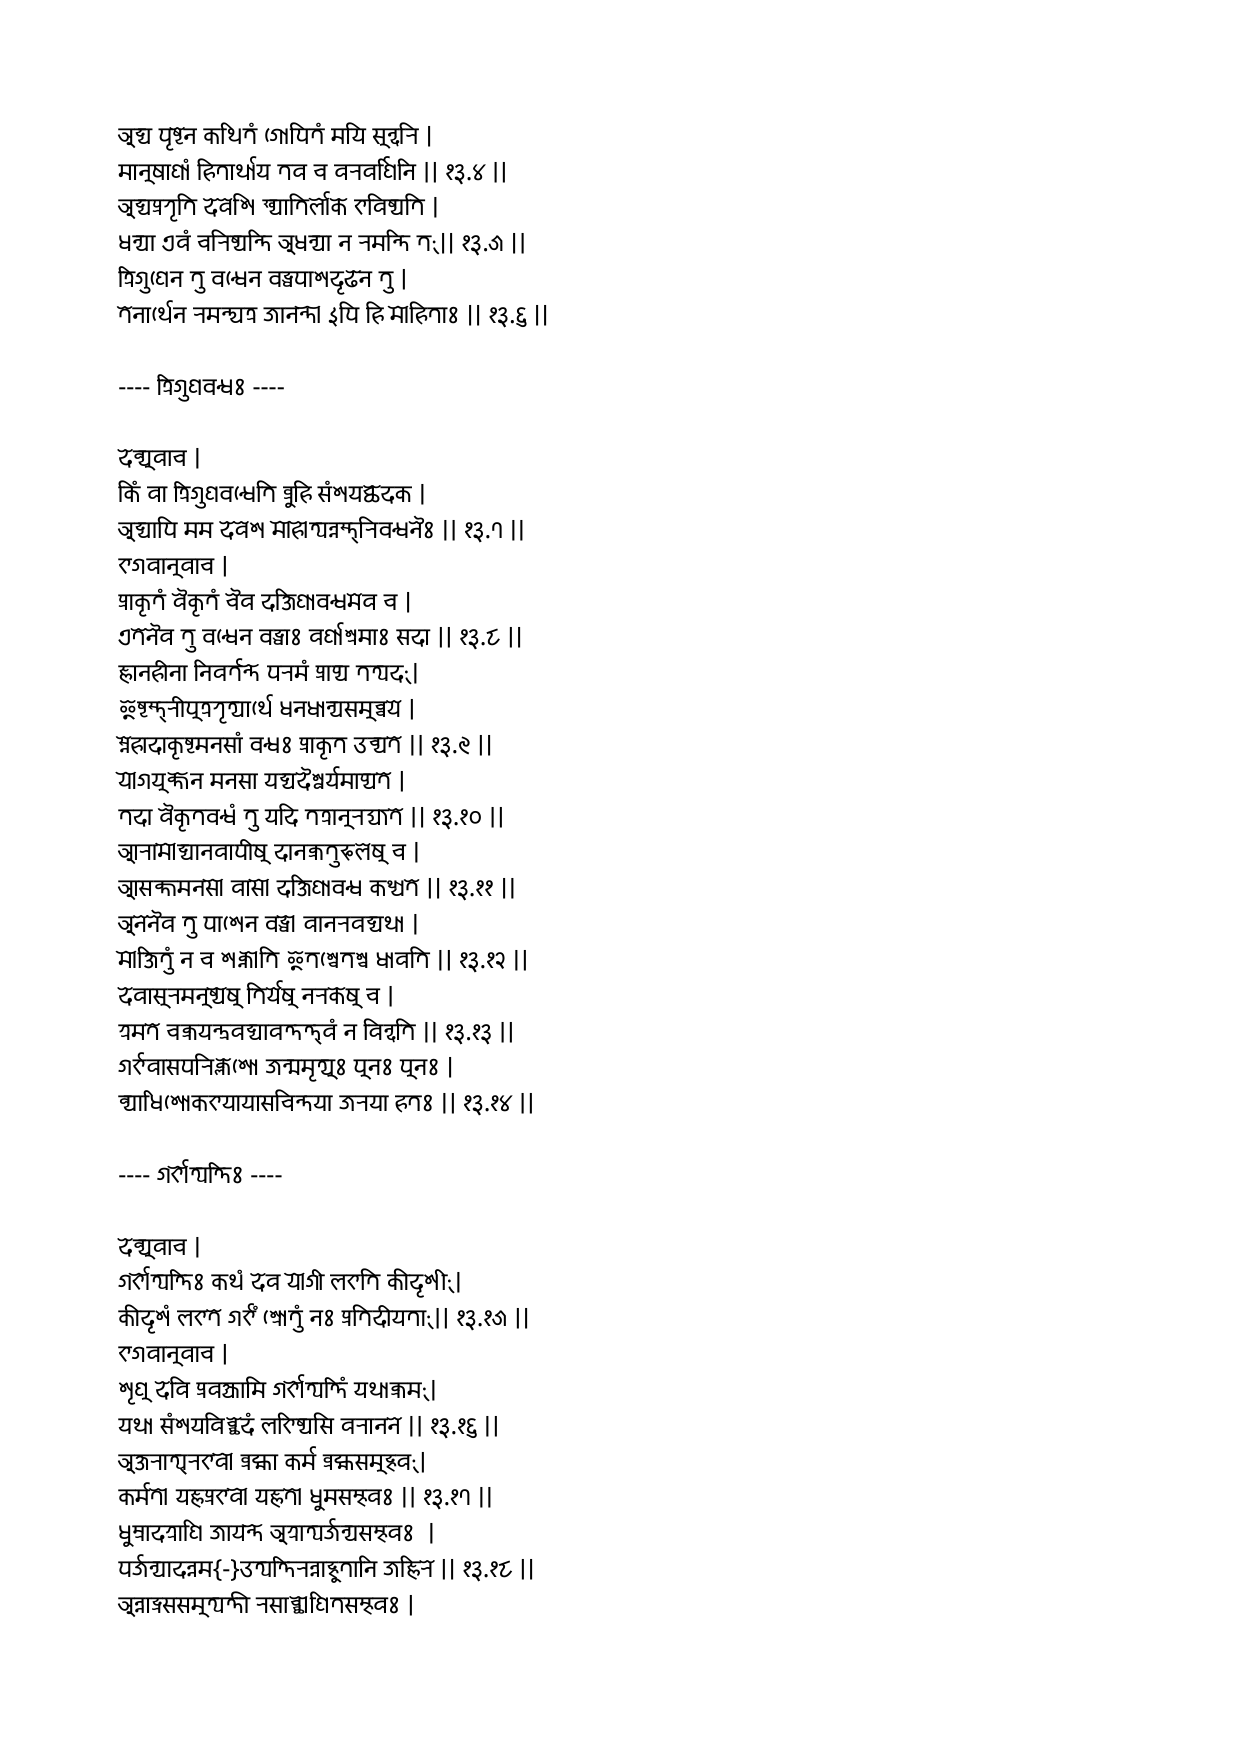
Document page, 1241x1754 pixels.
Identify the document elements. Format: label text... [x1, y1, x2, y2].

text 𑐢𑐹𑐩𑑂𑐬𑐵𑐡𑐨𑑂𑐬𑐵𑐞𑐶 𑐖𑐵𑐫𑐣𑑂𑐟𑐾 𑐀𑐨𑑂𑐬𑐵𑐟𑑂𑐥𑐬𑑂𑐖𑐣𑑂𑐫𑐳𑐩𑑂𑐨𑐰𑑅 𑑋 [118, 1516, 1122, 1551]
text 𑐊𑐟𑐾𑐣𑐿𑐰 𑐟𑐸 𑐧𑐣𑑂𑐢𑐾𑐣 𑐧𑐡𑑂𑐢𑐵𑑅 𑐰𑐬𑑂𑐞𑐵𑐱𑑂𑐬𑐩𑐵𑑅 𑐳𑐡𑐵 𑑋𑑋 𑑑𑑓.𑑘 𑑋𑑋 [118, 620, 1122, 656]
text 𑐱𑐺𑐞𑐸 𑐡𑐾𑐰𑐶 𑐥𑑂𑐬𑐰𑐎𑑂𑐲𑑂𑐫𑐵𑐩𑐶 𑐐𑐬𑑂𑐨𑑀𑐟𑑂𑐥𑐟𑑂𑐟𑐶𑑄 𑐫𑐠𑐵𑐎𑑂𑐬𑐩𑑈𑑋 [118, 1372, 1122, 1408]
text 𑐎𑐬𑑂𑐩𑐟𑑀 𑐫𑐖𑑂𑐘𑐥𑑂𑐬𑐨𑐰𑑀 𑐫𑐖𑑂𑐘𑐟𑑀 𑐢𑐹𑐩𑐳𑐩𑑂𑐨𑐰𑑅 𑑋𑑋 𑑑𑑓.𑑑𑑗 𑑋𑑋 [118, 1480, 1122, 1516]
text 𑐥𑑂𑐬𑐵𑐎𑐺𑐟𑑄 𑐰𑐿𑐎𑐺𑐟𑑄 𑐔𑐿𑐰 𑐡𑐎𑑂𑐲𑐶𑐞𑐵𑐧𑐣𑑂𑐢𑐩𑐾𑐰 𑐔 𑑋 [118, 584, 1122, 620]
text 𑐡𑐾𑐰𑑂𑐫𑐸𑐰𑐵𑐔 𑑋 [118, 1229, 1122, 1265]
text 𑐳𑑂𑐣𑐾𑐴𑐵𑐡𑐵𑐎𑐺𑐲𑑂𑐚𑐩𑐣𑐳𑐵𑑄 𑐧𑐣𑑂𑐢𑑅 𑐥𑑂𑐬𑐵𑐎𑐺𑐟 𑐄𑐔𑑂𑐫𑐟𑐾 𑑋𑑋 𑑑𑑓.𑑙 𑑋𑑋 [118, 727, 1122, 763]
text 𑐩𑐵𑐣𑐸𑐲𑐵𑐞𑐵𑑄 𑐴𑐶𑐟𑐵𑐬𑑂𑐠𑐵𑐫 𑐟𑐰 𑐔 𑐰𑐬𑐰𑐬𑑂𑐞𑐶𑐣𑐶 𑑋𑑋 𑑑𑑓.𑑔 𑑋𑑋 [118, 154, 1122, 190]
text 𑐥𑐬𑑂𑐖𑐣𑑂𑐫𑐵𑐡𑐣𑑂𑐣𑐩{-}𑐄𑐟𑑂𑐥𑐟𑑂𑐟𑐶𑐬𑐣𑑂𑐣𑐵𑐡𑑂𑐨𑐹𑐟𑐵𑐣𑐶 𑐖𑐖𑑂𑐘𑐶𑐬𑐾 𑑋𑑋 𑑑𑑓.𑑑𑑘 𑑋𑑋 [118, 1551, 1122, 1587]
text 𑐐𑐬𑑂𑐨𑐰𑐵𑐳𑐥𑐬𑐶𑐎𑑂𑐮𑐾𑐱𑑀 𑐖𑐣𑑂𑐩𑐩𑐺𑐟𑑂𑐫𑐸𑑅 𑐥𑐸𑐣𑑅 𑐥𑐸𑐣𑑅 𑑋 [118, 1050, 1122, 1086]
text 𑐀𑐎𑑂𑐲𑐬𑐵𑐟𑑂𑐥𑑂𑐬𑐨𑐰𑑀 𑐧𑑂𑐬𑐴𑑂𑐩𑐵 𑐎𑐬𑑂𑐩 𑐧𑑂𑐬𑐴𑑂𑐩𑐳𑐩𑐸𑐡𑑂𑐨𑐰𑑈𑑋 [118, 1444, 1122, 1480]
text ---- 𑐐𑐬𑑂𑐨𑑀𑐟𑑂𑐥𑐟𑑂𑐟𑐶𑑅 ---- [118, 1157, 1122, 1193]
text 𑐨𑑂𑐬𑐩𑐟𑐾 𑐔𑐎𑑂𑐬𑐫𑐣𑑂𑐟𑑂𑐬𑐰𑐡𑑂𑐫𑐵𑐰𑐟𑑂𑐟𑐟𑑂𑐟𑑂𑐰𑑄 𑐣 𑐰𑐶𑐣𑑂𑐡𑐟𑐶 𑑋𑑋 𑑑𑑓.𑑑𑑓 𑑋𑑋 [118, 1014, 1122, 1050]
text 𑐖𑑂𑐘𑐵𑐣𑐴𑐷𑐣𑐵 𑐣𑐶𑐰𑐬𑑂𑐟𑐣𑑂𑐟𑐾 𑐥𑐬𑐩𑑄 𑐥𑑂𑐬𑐵𑐥𑑂𑐫 𑐟𑐟𑑂𑐥𑐡𑑈𑑋 [118, 656, 1122, 691]
text 𑐎𑐶𑑄 𑐰𑐵 𑐟𑑂𑐬𑐶𑐐𑐸𑐞𑐧𑐣𑑂𑐢𑐾𑐟𑐶 𑐧𑑂𑐬𑐹𑐴𑐶 𑐳𑑄𑐱𑐫𑐕𑐾𑐡𑐎 𑑋 [118, 476, 1122, 512]
text 𑐂𑐲𑑂𑐚𑐳𑑂𑐟𑑂𑐬𑐷𑐥𑐸𑐟𑑂𑐬𑐨𑐺𑐟𑑂𑐫𑐵𑐬𑑂𑐠𑐾 𑐢𑐣𑐢𑐵𑐣𑑂𑐫𑐳𑐩𑐸𑐔𑑂𑐔𑐫𑐾 𑑋 [118, 691, 1122, 727]
text 𑐡𑐾𑐰𑐵𑐳𑐸𑐬𑐩𑐣𑐸𑐲𑑂𑐫𑐾𑐲𑐸 𑐟𑐶𑐬𑑂𑐫𑐾𑐲𑐸 𑐣𑐬𑐎𑐾𑐲𑐸 𑐔 𑑋 [118, 978, 1122, 1014]
text 𑐩𑑀𑐎𑑂𑐲𑐶𑐟𑐸𑑄 𑐣 𑐔 𑐱𑐎𑑂𑐣𑑀𑐟𑐶 𑐂𑐟𑐱𑑂𑐔𑐾𑐟𑐱𑑂𑐔 𑐢𑐵𑐰𑐟𑐶 𑑋𑑋 𑑑𑑓.𑑑𑑒 𑑋𑑋 [118, 942, 1122, 978]
text 𑐀𑐡𑑂𑐫𑐵𑐥𑐶 𑐩𑐩 𑐡𑐾𑐰𑐾𑐱 𑐩𑑀𑐴𑑀𑐟𑑂𑐥𑐣𑑂𑐣𑐳𑑂𑐟𑑂𑐬𑐶𑐧𑐣𑑂𑐢𑐣𑐿𑑅 𑑋𑑋 𑑑𑑓.𑑗 𑑋𑑋 [118, 512, 1122, 548]
text 𑐨𑐐𑐰𑐵𑐣𑐸𑐰𑐵𑐔 𑑋 [118, 548, 1122, 584]
text 𑐐𑐬𑑂𑐨𑑀𑐟𑑂𑐥𑐟𑑂𑐟𑐶𑑅 𑐎𑐠𑑄 𑐡𑐾𑐰 𑐫𑑀𑐐𑐷 𑐮𑐨𑐟𑐶 𑐎𑐷𑐡𑐺𑐱𑐷𑑈𑑋 [118, 1265, 1122, 1301]
text 𑐎𑐷𑐡𑐺𑐱𑑄 𑐮𑐨𑐟𑐾 𑐐𑐬𑑂𑐨𑑄 𑐱𑑂𑐬𑑀𑐟𑐸𑑄 𑐣𑑅 𑐥𑑂𑐬𑐟𑐶𑐡𑐷𑐫𑐟𑐵𑑈𑑋𑑋 𑑑𑑓.𑑑𑑕 𑑋𑑋 [118, 1301, 1122, 1336]
text 𑐰𑑂𑐫𑐵𑐢𑐶𑐱𑑀𑐎𑐨𑐫𑐵𑐫𑐵𑐳𑐔𑐶𑐣𑑂𑐟𑐫𑐵 𑐖𑐬𑐫𑐵 𑐴𑐟𑑅 𑑋𑑋 𑑑𑑓.𑑑𑑔 𑑋𑑋 [118, 1086, 1122, 1121]
text 𑐟𑐡𑐵 𑐰𑐿𑐎𑐺𑐟𑐧𑐣𑑂𑐢𑑄 𑐟𑐸 𑐫𑐡𑐶 𑐟𑐟𑑂𑐬𑐵𑐣𑐸𑐬𑐖𑑂𑐫𑐟𑐾 𑑋𑑋 𑑑𑑓.𑑑𑑐 𑑋𑑋 [118, 799, 1122, 835]
text 𑐀𑐡𑑂𑐫𑐥𑑂𑐬𑐨𑐺𑐟𑐶 𑐡𑐾𑐰𑐾𑐱𑐶 𑐏𑑂𑐫𑐵𑐟𑐶𑐬𑑂𑐮𑑀𑐎𑐾 𑐨𑐰𑐶𑐲𑑂𑐫𑐟𑐶 𑑋 [118, 190, 1122, 226]
text 𑐀𑐡𑑂𑐫 𑐥𑐺𑐲𑑂𑐚𑐾𑐣 𑐎𑐠𑐶𑐟𑑄 𑐐𑑀𑐥𑐶𑐟𑑄 𑐩𑐫𑐶 𑐳𑐸𑐣𑑂𑐡𑐬𑐶 𑑋 [118, 118, 1122, 154]
text 𑐁𑐬𑐵𑐩𑑀𑐡𑑂𑐫𑐵𑐣𑐰𑐵𑐥𑐷𑐲𑐸 𑐡𑐵𑐣𑐎𑑂𑐬𑐟𑐸𑐦𑐮𑐾𑐲𑐸 𑐔 𑑋 [118, 835, 1122, 871]
text 𑐟𑑂𑐬𑐶𑐐𑐸𑐞𑐾𑐣 𑐟𑐸 𑐧𑐣𑑂𑐢𑐾𑐣 𑐧𑐡𑑂𑐢𑐥𑐵𑐱𑐡𑐺𑐝𑐾𑐣 𑐟𑐸 𑑋 [118, 261, 1122, 297]
text ---- 𑐟𑑂𑐬𑐶𑐐𑐸𑐞𑐧𑐣𑑂𑐢𑑅 ---- [118, 369, 1122, 405]
text 𑐫𑑀𑐐𑐫𑐸𑐎𑑂𑐟𑐾𑐣 𑐩𑐣𑐳𑐵 𑐫𑐡𑑂𑐫𑐡𑐿𑐱𑑂𑐰𑐬𑑂𑐫𑐩𑐵𑐥𑑂𑐫𑐟𑐾 𑑋 [118, 763, 1122, 799]
text 𑐫𑐠𑐵 𑐳𑑄𑐱𑐫𑐰𑐶𑐔𑑂𑐕𑐾𑐡𑑄 𑐮𑐨𑐶𑐲𑑂𑐫𑐳𑐶 𑐰𑐬𑐵𑐣𑐣𑐾 𑑋𑑋 𑑑𑑓.𑑑𑑖 𑑋𑑋 [118, 1408, 1122, 1444]
text 𑐁𑐳𑐎𑑂𑐟𑐩𑐣𑐳𑑀 𑐰𑐵𑐳𑑀 𑐡𑐎𑑂𑐲𑐶𑐞𑐵𑐧𑐣𑑂𑐢 𑐎𑐠𑑂𑐫𑐟𑐾 𑑋𑑋 𑑑𑑓.𑑑𑑑 𑑋𑑋 [118, 871, 1122, 906]
text 𑐟𑐾𑐣𑐵𑐬𑑂𑐠𑐾𑐣 𑐬𑐩𑐣𑑂𑐟𑑂𑐫𑐟𑑂𑐬 𑐖𑐵𑐣𑐣𑑂𑐟𑑀 𑑇𑐥𑐶 𑐴𑐶 𑐩𑑀𑐴𑐶𑐟𑐵𑑅 𑑋𑑋 𑑑𑑓.𑑖 𑑋𑑋 [118, 297, 1122, 333]
text 𑐢𑐣𑑂𑐫𑐵 𑐊𑐰𑑄 𑐔𑐬𑐶𑐲𑑂𑐫𑐣𑑂𑐟𑐶 𑐀𑐢𑐣𑑂𑐫𑐵 𑐣 𑐬𑐩𑐣𑑂𑐟𑐶 𑐟𑑈𑑋𑑋 𑑑𑑓.𑑕 𑑋𑑋 [118, 226, 1122, 261]
text 𑐀𑐣𑐾𑐣𑐿𑐰 𑐟𑐸 𑐥𑐵𑐱𑐾𑐣 𑐧𑐡𑑂𑐢𑑀 𑐰𑐵𑐣𑐬𑐰𑐡𑑂𑐫𑐠𑐵 𑑋 [118, 906, 1122, 942]
text 𑐨𑐐𑐰𑐵𑐣𑐸𑐰𑐵𑐔 𑑋 [118, 1336, 1122, 1372]
text 𑐡𑐾𑐰𑑂𑐫𑐸𑐰𑐵𑐔 𑑋 [118, 441, 1122, 476]
text 𑐀𑐣𑑂𑐣𑐵𑐡𑑂𑐬𑐳𑐳𑐩𑐸𑐟𑑂𑐥𑐟𑑂𑐟𑐷 𑐬𑐳𑐵𑐔𑑂𑐕𑑀𑐞𑐶𑐟𑐳𑐩𑑂𑐨𑐰𑑅 𑑋 [118, 1587, 1122, 1623]
